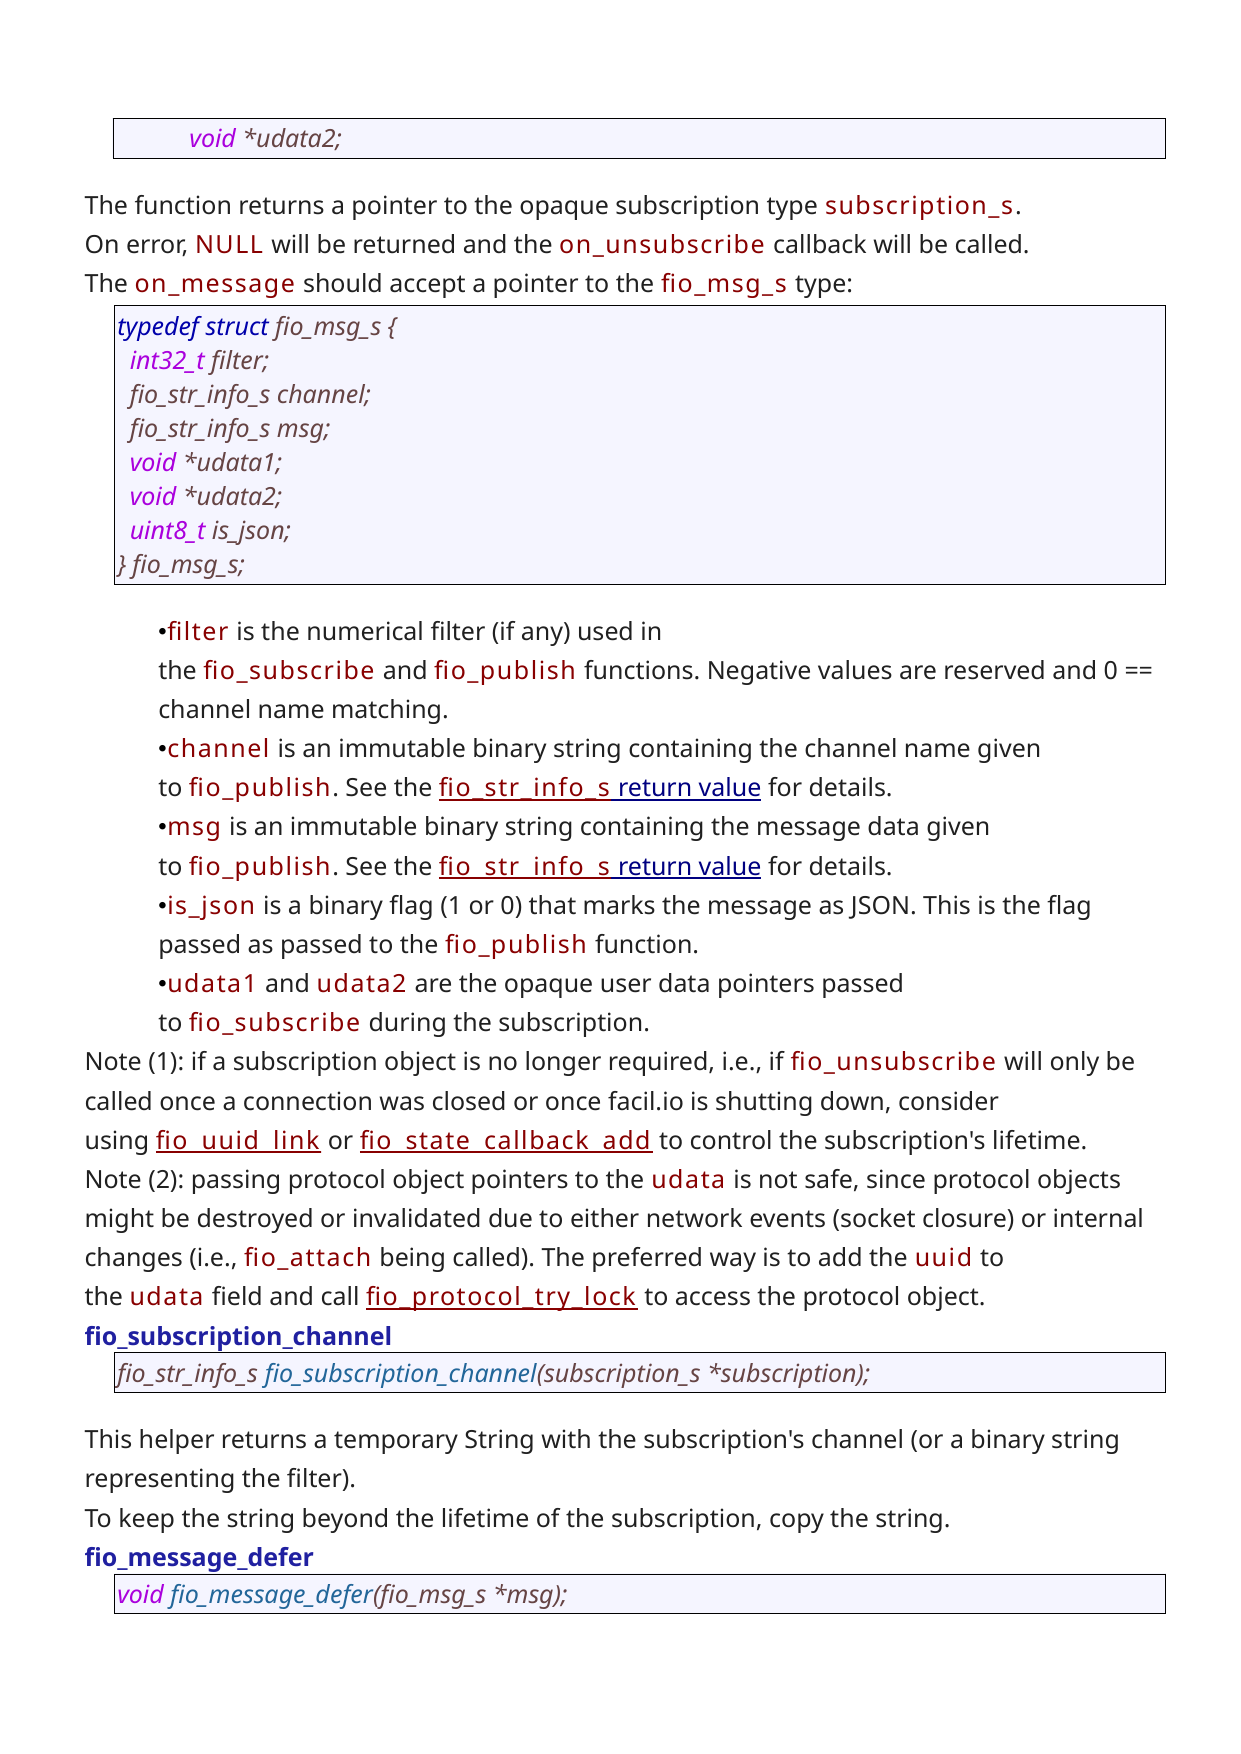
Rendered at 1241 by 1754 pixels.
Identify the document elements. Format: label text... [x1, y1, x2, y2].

text int32_t filter; [115, 339, 1165, 373]
text typedef struct fio_msg_s { [115, 306, 1165, 339]
list filter is the numerical filter (if any) used in the fio_subscribe and fio_publish functions. Negative values are reserved and 0 == channel name matching. [84, 613, 1166, 726]
text fio_str_info_s fio_subscription_channel(subscription_s *subscription); [115, 1353, 1165, 1392]
text fio_str_info_s msg; [115, 407, 1165, 441]
text This helper returns a temporary String with the subscription's channel (or a binary string representing the filter). [84, 1422, 1166, 1495]
list void *udata2; [114, 119, 1165, 158]
text void *udata1; [115, 441, 1165, 476]
text } fio_msg_s; [115, 544, 1165, 584]
text void *udata2; [115, 476, 1165, 509]
subtitle fio_subscription_channel [84, 1318, 1166, 1352]
list udata1 and udata2 are the opaque user data pointers passed to fio_subscribe during the subscription. [84, 966, 1166, 1039]
text void fio_message_defer(fio_msg_s *msg); [115, 1575, 1165, 1613]
list msg is an immutable binary string containing the message data given to fio_publish. See the fio_str_info_s return value for details. [84, 809, 1166, 882]
text fio_str_info_s channel; [115, 373, 1165, 407]
text Note (2): passing protocol object pointers to the udata is not safe, since protocol objects might be destroyed or invalidated due to either network events (socket closure) or internal changes (i.e., fio_attach being called). The preferred way is to add the uuid to the udata field and call fio_protocol_try_lock to access the protocol object. [84, 1162, 1166, 1313]
list channel is an immutable binary string containing the channel name given to fio_publish. See the fio_str_info_s return value for details. [84, 731, 1166, 804]
subtitle fio_message_defer [84, 1539, 1166, 1573]
text Note (1): if a subscription object is no longer required, i.e., if fio_unsubscribe will only be called once a connection was closed or once facil.io is shutting down, consider using fio_uuid_link or fio_state_callback_add to control the subscription's lifetime. [84, 1044, 1166, 1156]
list is_json is a binary flag (1 or 0) that marks the message as JSON. This is the flag passed as passed to the fio_publish function. [84, 887, 1166, 961]
text The function returns a pointer to the opaque subscription type subscription_s. [84, 188, 1166, 222]
text The on_message should accept a pointer to the fio_msg_s type: [84, 266, 1166, 300]
text uint8_t is_json; [115, 509, 1165, 544]
text To keep the string beyond the lifetime of the subscription, copy the string. [84, 1500, 1166, 1534]
text On error, NULL will be returned and the on_unsubscribe callback will be called. [84, 227, 1166, 261]
